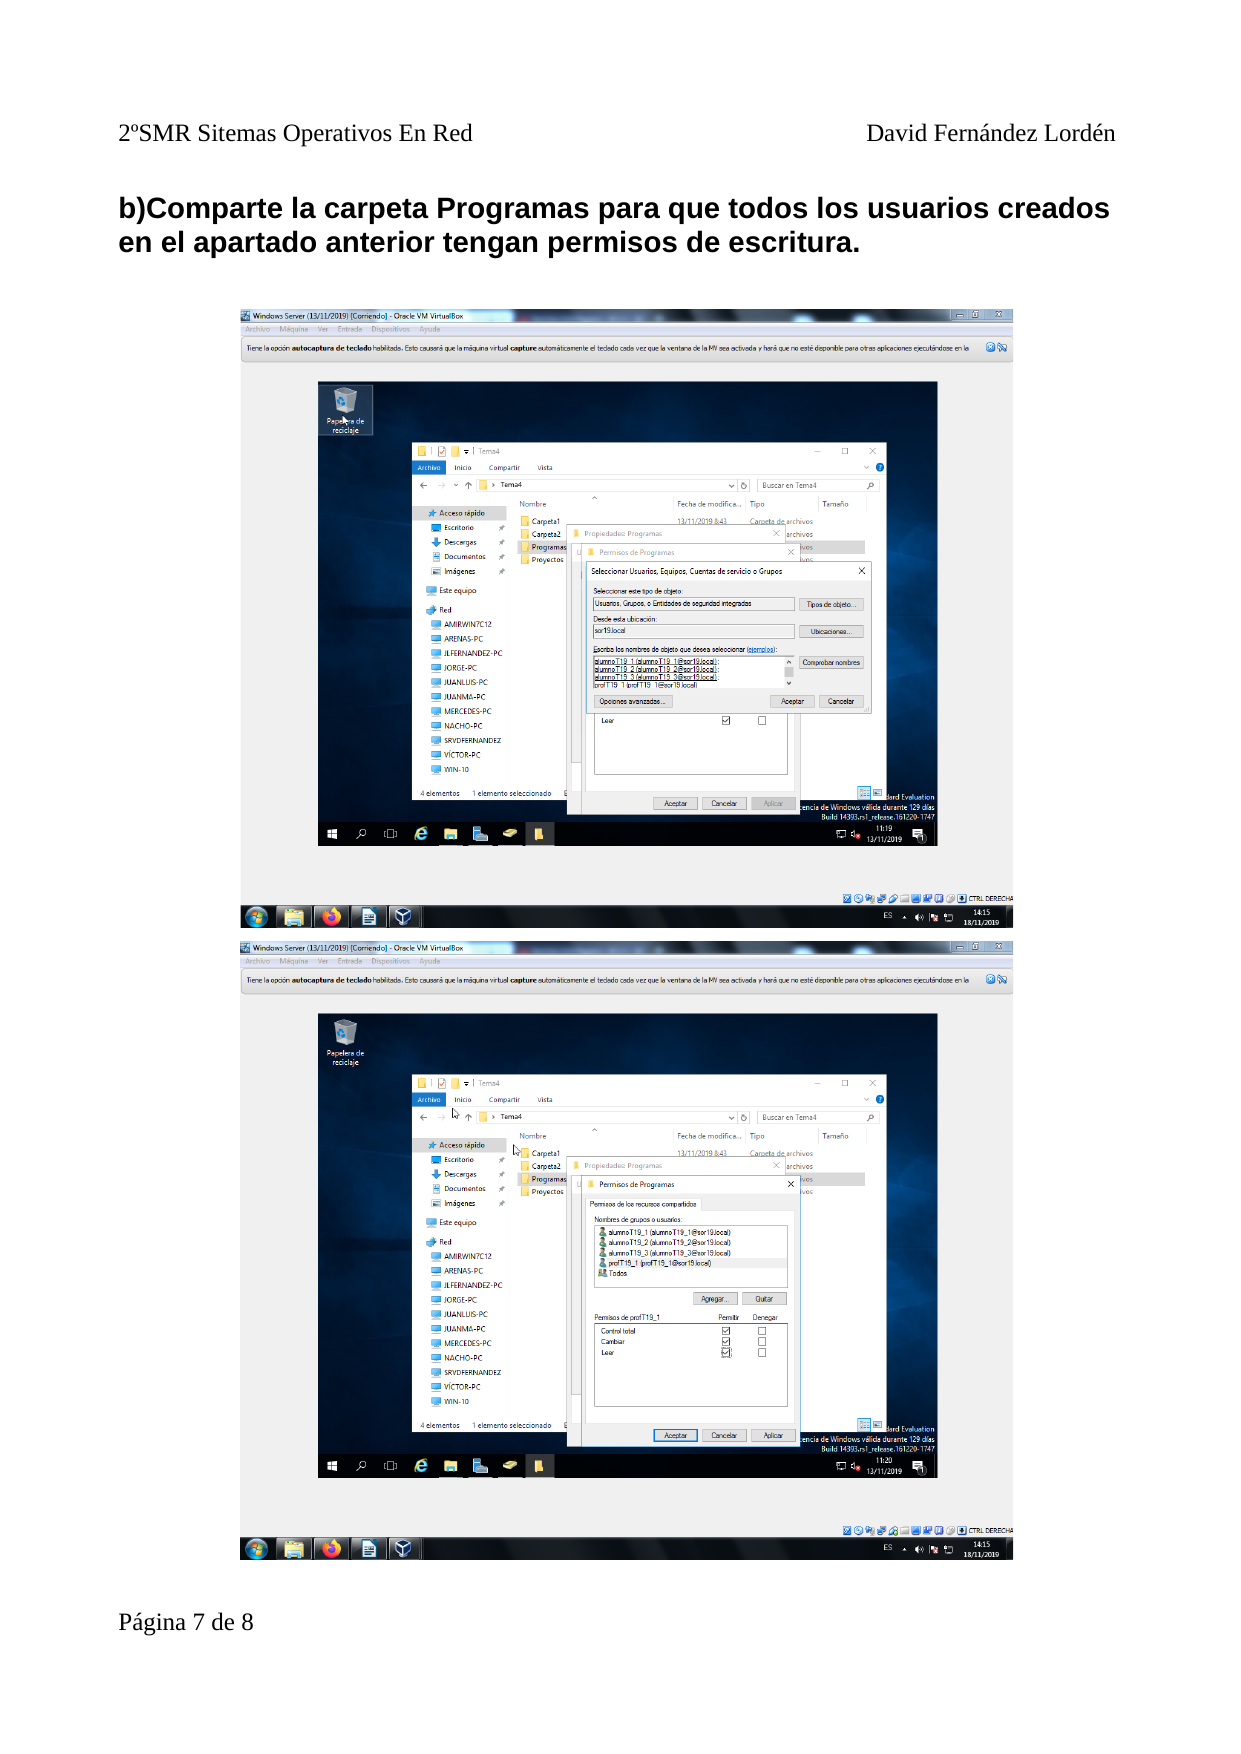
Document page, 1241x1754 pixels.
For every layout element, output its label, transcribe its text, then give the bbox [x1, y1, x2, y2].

picture [240, 941, 1014, 1560]
subtitle b)Comparte la carpeta Programas para que todos los usuarios creados en el apartado anterior tengan permisos de escritura. [118, 191, 1122, 258]
picture [240, 309, 1014, 928]
